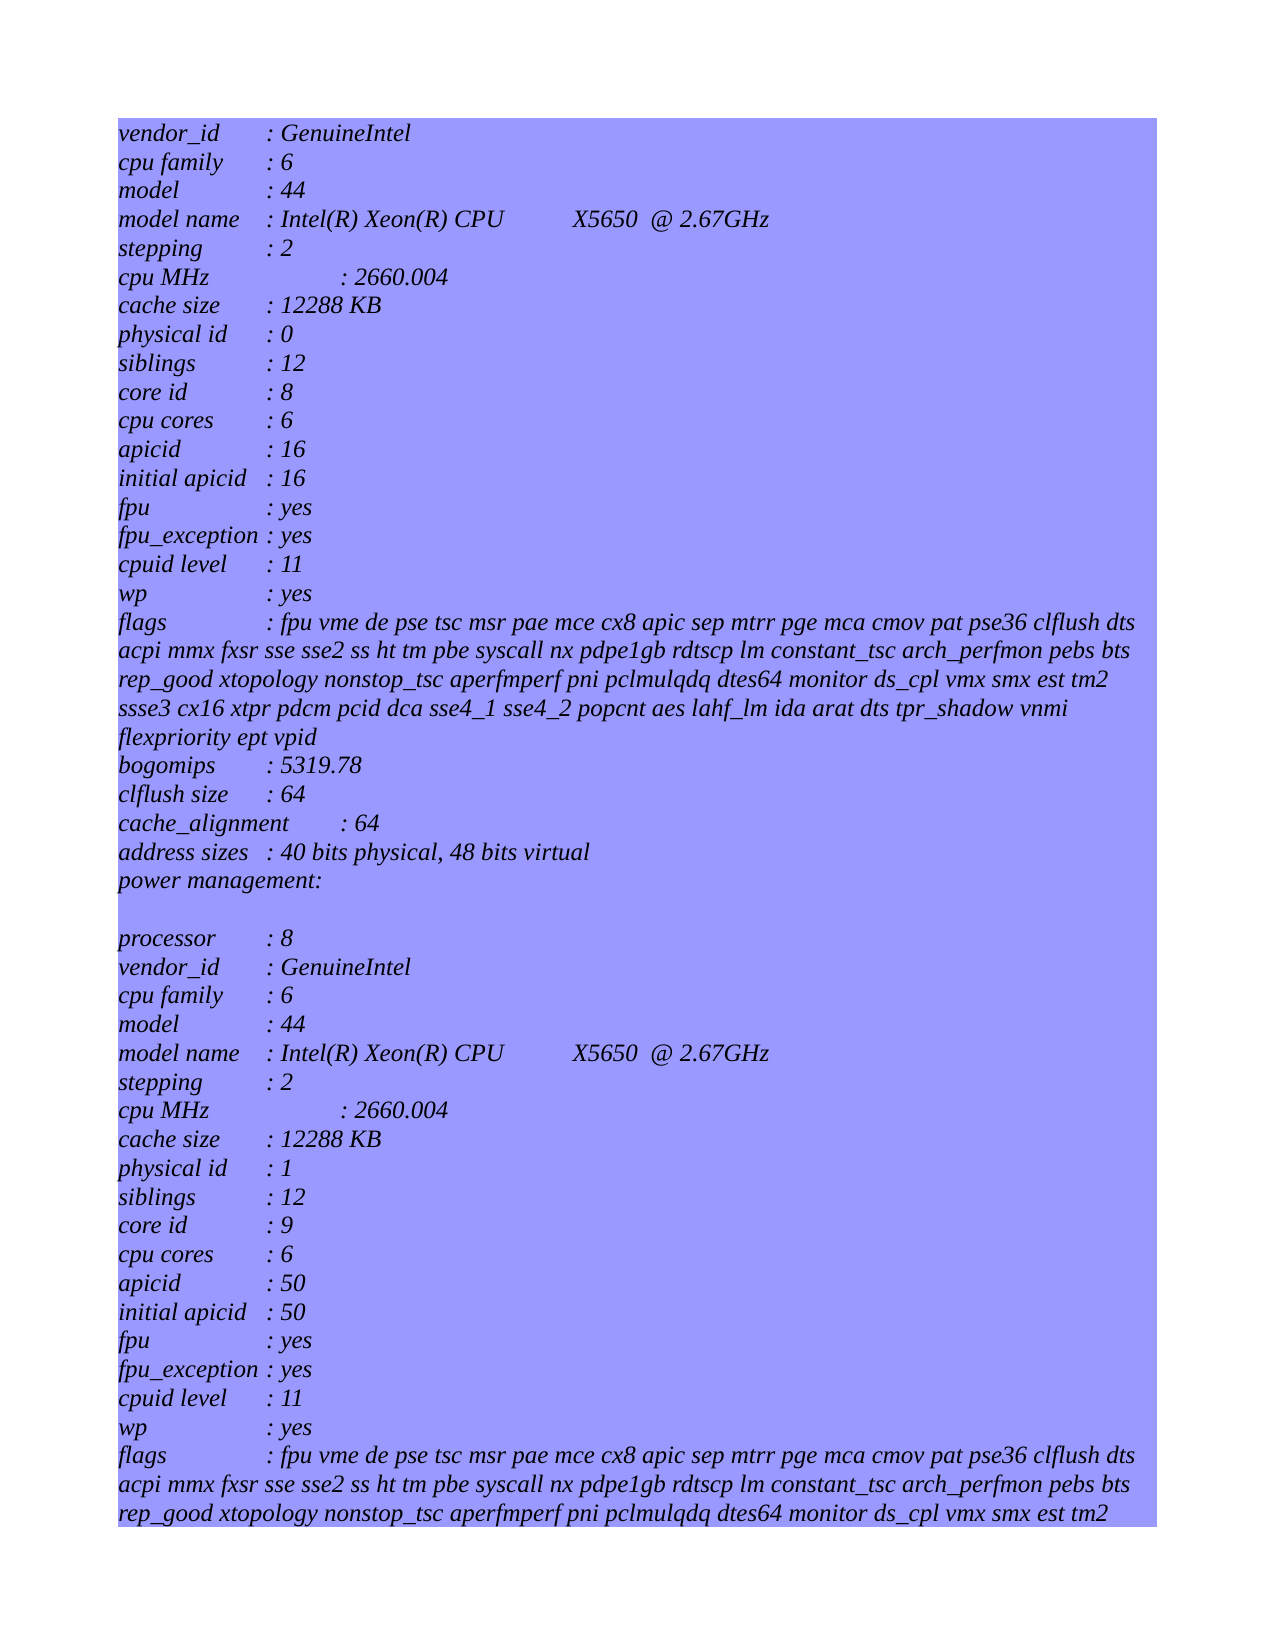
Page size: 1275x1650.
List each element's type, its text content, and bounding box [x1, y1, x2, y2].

text fpu : yes [118, 492, 1157, 521]
text initial apicid : 16 [118, 463, 1157, 492]
text apicid : 16 [118, 434, 1157, 463]
text vendor_id : GenuineIntel [118, 118, 1157, 147]
text model name : Intel(R) Xeon(R) CPU X5650 @ 2.67GHz [118, 204, 1157, 233]
text flags : fpu vme de pse tsc msr pae mce cx8 apic sep mtrr pge mca cmov pat pse36 clflush dts acpi mmx fxsr sse sse2 ss ht tm pbe syscall nx pdpe1gb rdtscp lm constant_tsc arch_perfmon pebs bts rep_good xtopology nonstop_tsc aperfmperf pni pclmulqdq dtes64 monitor ds_cpl vmx smx est tm2 [118, 1441, 1157, 1527]
text wp : yes [118, 578, 1157, 607]
text cache size : 12288 KB [118, 1124, 1157, 1153]
text cache size : 12288 KB [118, 291, 1157, 319]
text siblings : 12 [118, 348, 1157, 377]
text bogomips : 5319.78 [118, 751, 1157, 779]
text cpu family : 6 [118, 981, 1157, 1009]
text cpu cores : 6 [118, 406, 1157, 434]
text flags : fpu vme de pse tsc msr pae mce cx8 apic sep mtrr pge mca cmov pat pse36 clflush dts acpi mmx fxsr sse sse2 ss ht tm pbe syscall nx pdpe1gb rdtscp lm constant_tsc arch_perfmon pebs bts rep_good xtopology nonstop_tsc aperfmperf pni pclmulqdq dtes64 monitor ds_cpl vmx smx est tm2 ssse3 cx16 xtpr pdcm pcid dca sse4_1 sse4_2 popcnt aes lahf_lm ida arat dts tpr_shadow vnmi flexpriority ept vpid [118, 607, 1157, 751]
text model name : Intel(R) Xeon(R) CPU X5650 @ 2.67GHz [118, 1038, 1157, 1067]
text fpu_exception : yes [118, 521, 1157, 549]
text power management: [118, 866, 1157, 894]
text processor : 8 [118, 923, 1157, 952]
text vendor_id : GenuineIntel [118, 952, 1157, 981]
text fpu : yes [118, 1326, 1157, 1354]
text physical id : 0 [118, 319, 1157, 348]
text initial apicid : 50 [118, 1297, 1157, 1326]
text wp : yes [118, 1412, 1157, 1441]
text siblings : 12 [118, 1182, 1157, 1211]
text stepping : 2 [118, 233, 1157, 262]
text cpu family : 6 [118, 147, 1157, 176]
text cpu cores : 6 [118, 1239, 1157, 1268]
text cpu MHz : 2660.004 [118, 262, 1157, 291]
text apicid : 50 [118, 1268, 1157, 1297]
text stepping : 2 [118, 1067, 1157, 1096]
text core id : 8 [118, 377, 1157, 406]
text physical id : 1 [118, 1153, 1157, 1182]
text cpuid level : 11 [118, 549, 1157, 578]
text fpu_exception : yes [118, 1354, 1157, 1383]
text model : 44 [118, 1009, 1157, 1038]
text address sizes : 40 bits physical, 48 bits virtual [118, 837, 1157, 866]
text model : 44 [118, 176, 1157, 204]
text cpuid level : 11 [118, 1383, 1157, 1412]
text core id : 9 [118, 1211, 1157, 1239]
text clflush size : 64 [118, 779, 1157, 808]
text cache_alignment : 64 [118, 808, 1157, 837]
text cpu MHz : 2660.004 [118, 1096, 1157, 1124]
